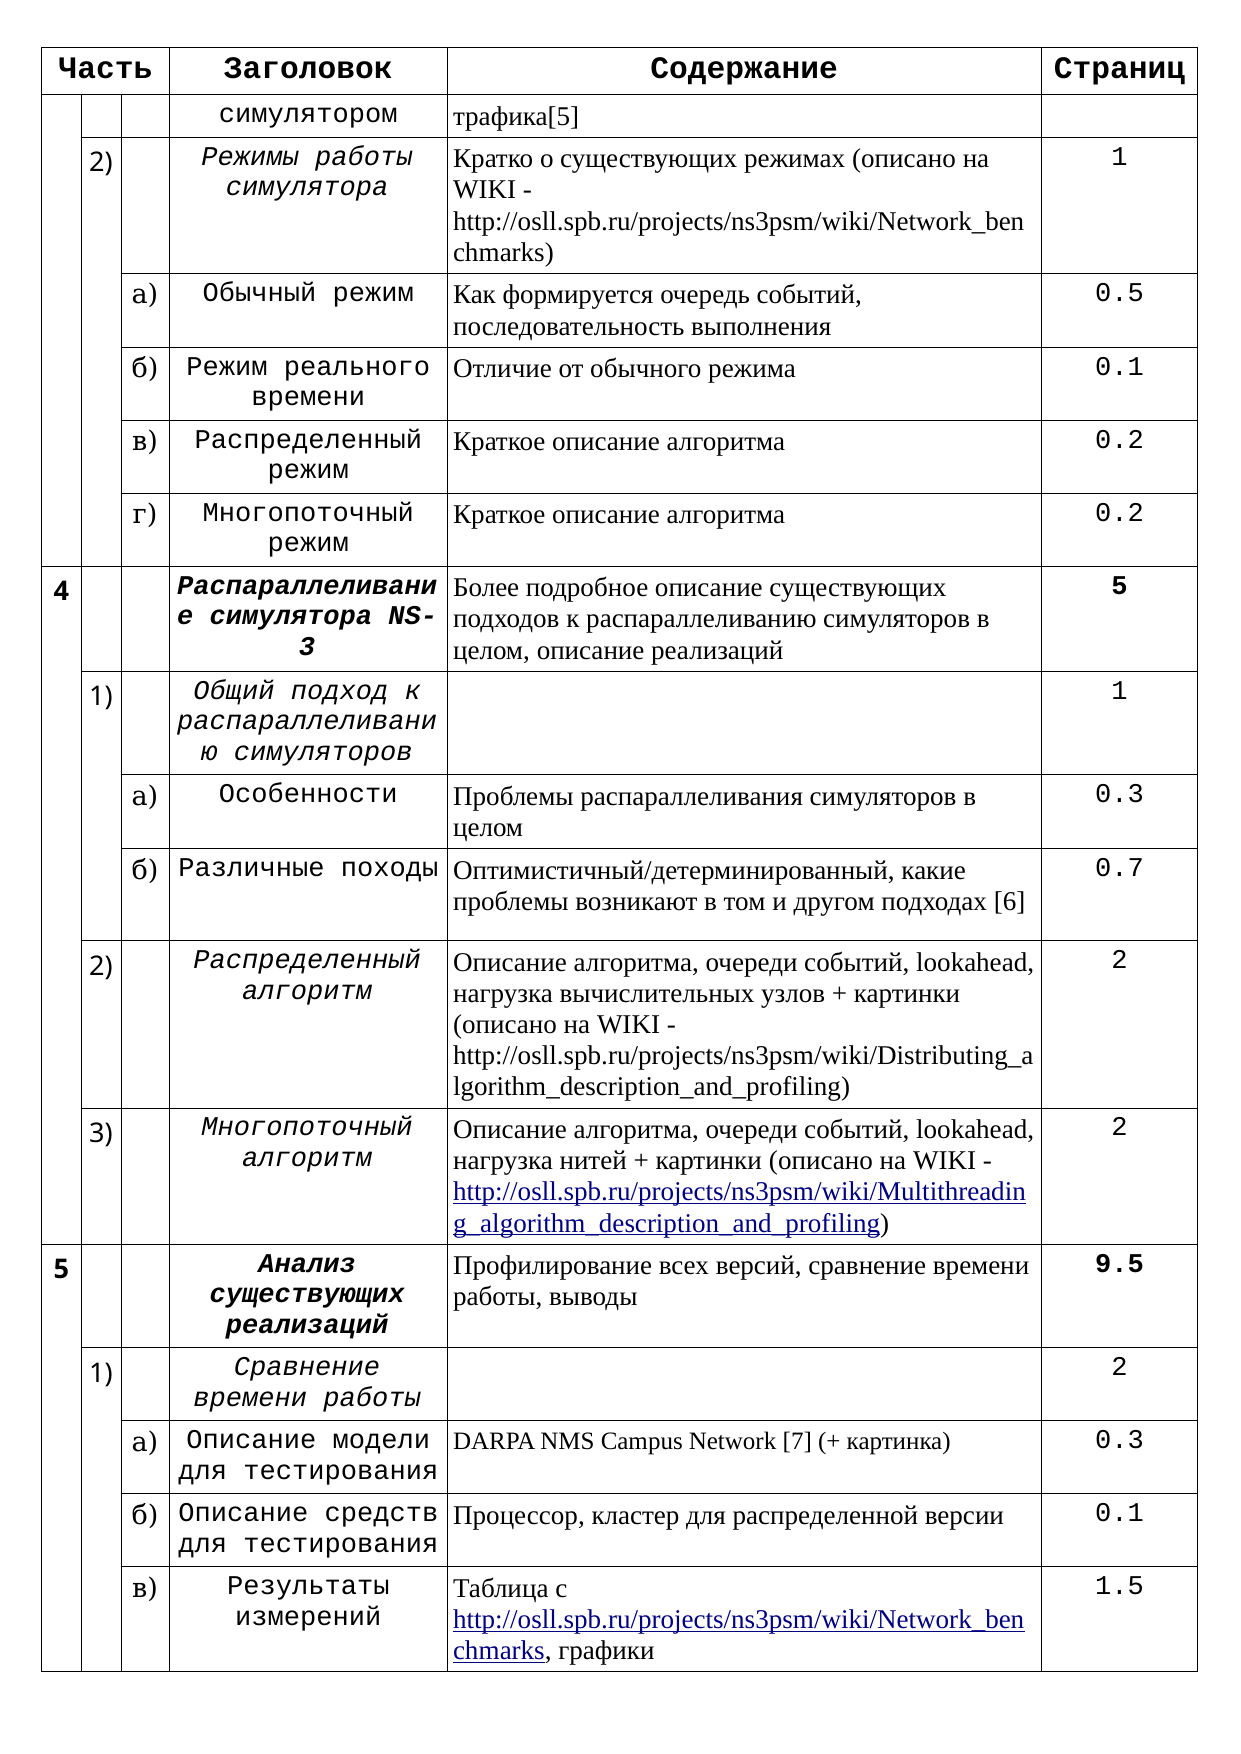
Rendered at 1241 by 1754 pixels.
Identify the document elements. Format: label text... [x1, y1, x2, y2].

table_cell 3) [82, 1109, 121, 1243]
table_cell Краткое описание алгоритма [448, 421, 1041, 493]
table_cell 1 [1042, 138, 1197, 273]
table_cell 0.2 [1042, 494, 1197, 566]
table_cell б) [122, 849, 169, 940]
table_cell Обычный режим [170, 274, 447, 347]
table_cell Проблемы распараллеливания симуляторов в целом [448, 775, 1041, 848]
table_cell 2 [1042, 941, 1197, 1107]
table_cell Более подробное описание существующих подходов к распараллеливанию симуляторов в целом, описание реализаций [448, 567, 1041, 671]
table_cell 0.3 [1042, 775, 1197, 848]
table_cell DARPA NMS Campus Network [7] (+ картинка) [448, 1421, 1041, 1493]
table_header Часть [42, 48, 169, 94]
table_cell Отличие от обычного режима [448, 348, 1041, 419]
table_cell 5 [1042, 567, 1197, 671]
table_cell 5 [42, 1245, 81, 1671]
table_cell Результаты измерений [170, 1567, 447, 1671]
table_cell Режимы работы симулятора [170, 138, 447, 273]
table_cell 1) [82, 672, 121, 940]
table_cell в) [122, 1567, 169, 1671]
table_cell [448, 1348, 1041, 1420]
table_cell Оптимистичный/детерминированный, какие проблемы возникают в том и другом подходах [6] [448, 849, 1041, 940]
table_cell 9.5 [1042, 1245, 1197, 1347]
table_cell Распараллеливание симулятора NS-3 [170, 567, 447, 671]
table_cell а) [122, 274, 169, 347]
table_header Содержание [448, 48, 1041, 94]
table_cell Различные походы [170, 849, 447, 940]
table_cell 1) [82, 1348, 121, 1671]
table_cell Многопоточный режим [170, 494, 447, 566]
table_cell Анализ существующих реализаций [170, 1245, 447, 1347]
table_cell Распределенный алгоритм [170, 941, 447, 1107]
table_cell 2) [82, 138, 121, 566]
table_cell б) [122, 348, 169, 419]
table_cell 1.5 [1042, 1567, 1197, 1671]
table_header Заголовок [170, 48, 447, 94]
table_cell симулятором [170, 95, 447, 137]
table_cell 2 [1042, 1348, 1197, 1420]
table_cell трафика[5] [448, 95, 1041, 137]
table_cell а) [122, 775, 169, 848]
table_cell 0.1 [1042, 348, 1197, 419]
table_cell Сравнение времени работы [170, 1348, 447, 1420]
table_cell 2) [82, 941, 121, 1107]
table_cell б) [122, 1494, 169, 1566]
table_cell 1 [1042, 672, 1197, 774]
table_cell Кратко о существующих режимах (описано на WIKI - http://osll.spb.ru/projects/ns3psm/wiki/Network_benchmarks) [448, 138, 1041, 273]
table_cell [122, 1109, 169, 1243]
table_cell Режим реального времени [170, 348, 447, 419]
table_cell Описание алгоритма, очереди событий, lookahead, нагрузка нитей + картинки (описано на WIKI - http://osll.spb.ru/projects/ns3psm/wiki/Multithreading_algorithm_description_and_profiling) [448, 1109, 1041, 1243]
table_cell [122, 95, 169, 137]
table_cell [42, 95, 81, 566]
table_cell [82, 567, 121, 671]
table_cell 2 [1042, 1109, 1197, 1243]
table_cell Описание алгоритма, очереди событий, lookahead, нагрузка вычислительных узлов + картинки (описано на WIKI - http://osll.spb.ru/projects/ns3psm/wiki/Distributing_algorithm_description_and_profiling) [448, 941, 1041, 1107]
table_cell [122, 567, 169, 671]
table_cell Таблица с http://osll.spb.ru/projects/ns3psm/wiki/Network_benchmarks, графики [448, 1567, 1041, 1671]
table_cell [82, 1245, 121, 1347]
table_cell [122, 1245, 169, 1347]
table_cell в) [122, 421, 169, 493]
table_cell Краткое описание алгоритма [448, 494, 1041, 566]
table_cell [122, 672, 169, 774]
table_cell Многопоточный алгоритм [170, 1109, 447, 1243]
table_cell Описание средств для тестирования [170, 1494, 447, 1566]
table_cell Особенности [170, 775, 447, 848]
table_cell Описание модели для тестирования [170, 1421, 447, 1493]
table_cell 4 [42, 567, 81, 1243]
table_cell 0.2 [1042, 421, 1197, 493]
table_cell Как формируется очередь событий, последовательность выполнения [448, 274, 1041, 347]
table_cell [122, 941, 169, 1107]
table_header Страниц [1042, 48, 1197, 94]
table_cell г) [122, 494, 169, 566]
table_cell 0.7 [1042, 849, 1197, 940]
table_cell 0.3 [1042, 1421, 1197, 1493]
table_cell [82, 95, 121, 137]
table_cell Профилирование всех версий, сравнение времени работы, выводы [448, 1245, 1041, 1347]
table_cell 0.1 [1042, 1494, 1197, 1566]
table_cell Процессор, кластер для распределенной версии [448, 1494, 1041, 1566]
table_cell 0.5 [1042, 274, 1197, 347]
table_cell Распределенный режим [170, 421, 447, 493]
table_cell [448, 672, 1041, 774]
table_cell а) [122, 1421, 169, 1493]
table_cell Общий подход к распараллеливанию симуляторов [170, 672, 447, 774]
table_cell [122, 138, 169, 273]
table_cell [122, 1348, 169, 1420]
table_cell [1042, 95, 1197, 137]
